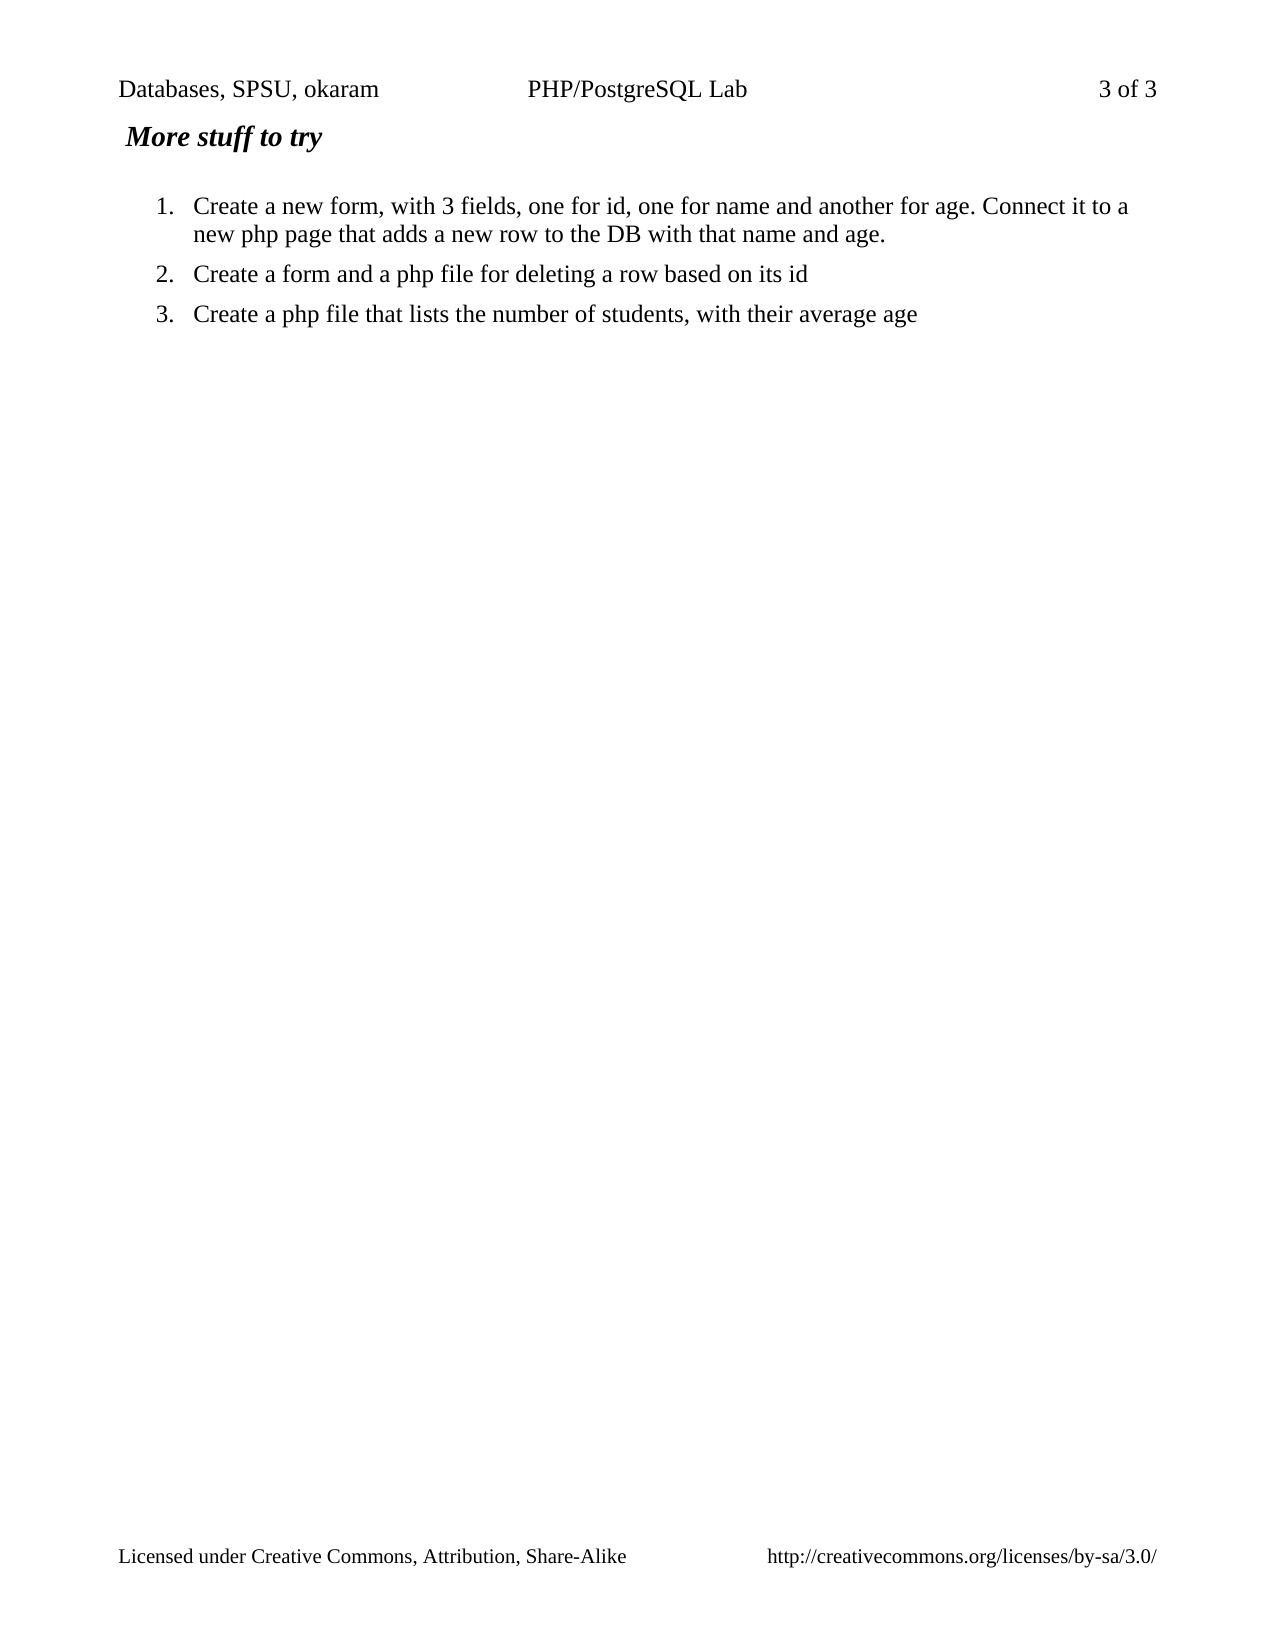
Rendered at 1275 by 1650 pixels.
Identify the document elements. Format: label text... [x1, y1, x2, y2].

list Create a form and a php file for deleting a row based on its id [156, 260, 1157, 288]
list Create a new form, with 3 fields, one for id, one for name and another for age. Connect it to a new php page that adds a new row to the DB with that name and age. [156, 192, 1157, 248]
subtitle More stuff to try [118, 120, 1157, 152]
list Create a php file that lists the number of students, with their average age [156, 301, 1157, 328]
